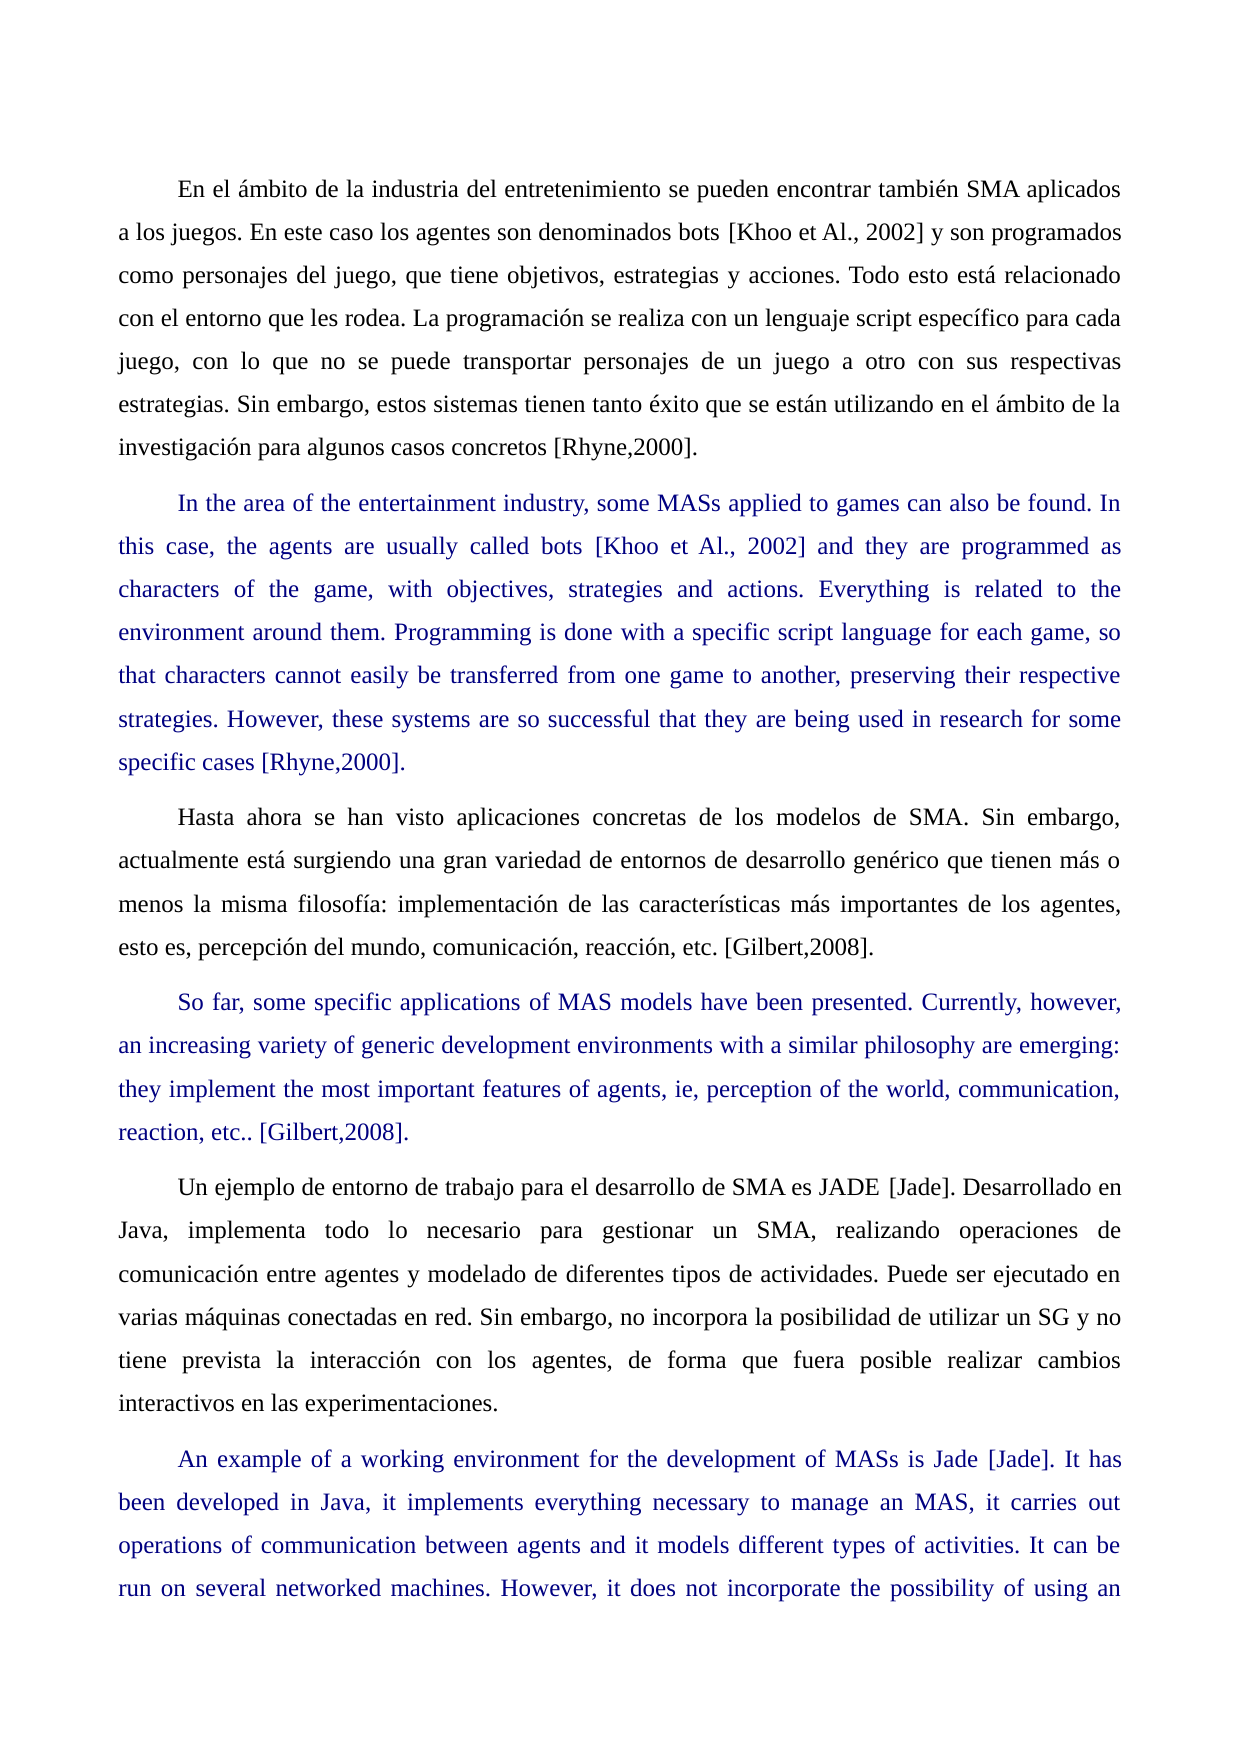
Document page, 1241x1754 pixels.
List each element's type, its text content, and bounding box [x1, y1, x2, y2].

text Hasta ahora se han visto aplicaciones concretas de los modelos de SMA. Sin embargo, actualmente está surgiendo una gran variedad de entornos de desarrollo genérico que tienen más o menos la misma filosofía: implementación de las características más importantes de los agentes, esto es, percepción del mundo, comunicación, reacción, etc. [Gilbert,2008]. [118, 802, 1122, 961]
text En el ámbito de la industria del entretenimiento se pueden encontrar también SMA aplicados a los juegos. En este caso los agentes son denominados bots [Khoo et Al., 2002] y son programados como personajes del juego, que tiene objetivos, estrategias y acciones. Todo esto está relacionado con el entorno que les rodea. La programación se realiza con un lenguaje script específico para cada juego, con lo que no se puede transportar personajes de un juego a otro con sus respectivas estrategias. Sin embargo, estos sistemas tienen tanto éxito que se están utilizando en el ámbito de la investigación para algunos casos concretos [Rhyne,2000]. [118, 174, 1122, 461]
text Un ejemplo de entorno de trabajo para el desarrollo de SMA es JADE [Jade]. Desarrollado en Java, implementa todo lo necesario para gestionar un SMA, realizando operaciones de comunicación entre agentes y modelado de diferentes tipos de actividades. Puede ser ejecutado en varias máquinas conectadas en red. Sin embargo, no incorpora la posibilidad de utilizar un SG y no tiene prevista la interacción con los agentes, de forma que fuera posible realizar cambios interactivos en las experimentaciones. [118, 1172, 1122, 1417]
text So far, some specific applications of MAS models have been presented. Currently, however, an increasing variety of generic development environments with a similar philosophy are emerging: they implement the most important features of agents, ie, perception of the world, communication, reaction, etc.. [Gilbert,2008]. [118, 987, 1122, 1146]
text In the area of the entertainment industry, some MASs applied to games can also be found. In this case, the agents are usually called bots [Khoo et Al., 2002] and they are programmed as characters of the game, with objectives, strategies and actions. Everything is related to the environment around them. Programming is done with a specific script language for each game, so that characters cannot easily be transferred from one game to another, preserving their respective strategies. However, these systems are so successful that they are being used in research for some specific cases [Rhyne,2000]. [118, 488, 1122, 776]
text An example of a working environment for the development of MASs is Jade [Jade]. It has been developed in Java, it implements everything necessary to manage an MAS, it carries out operations of communication between agents and it models different types of activities. It can be run on several networked machines. However, it does not incorporate the possibility of using an [118, 1444, 1122, 1602]
